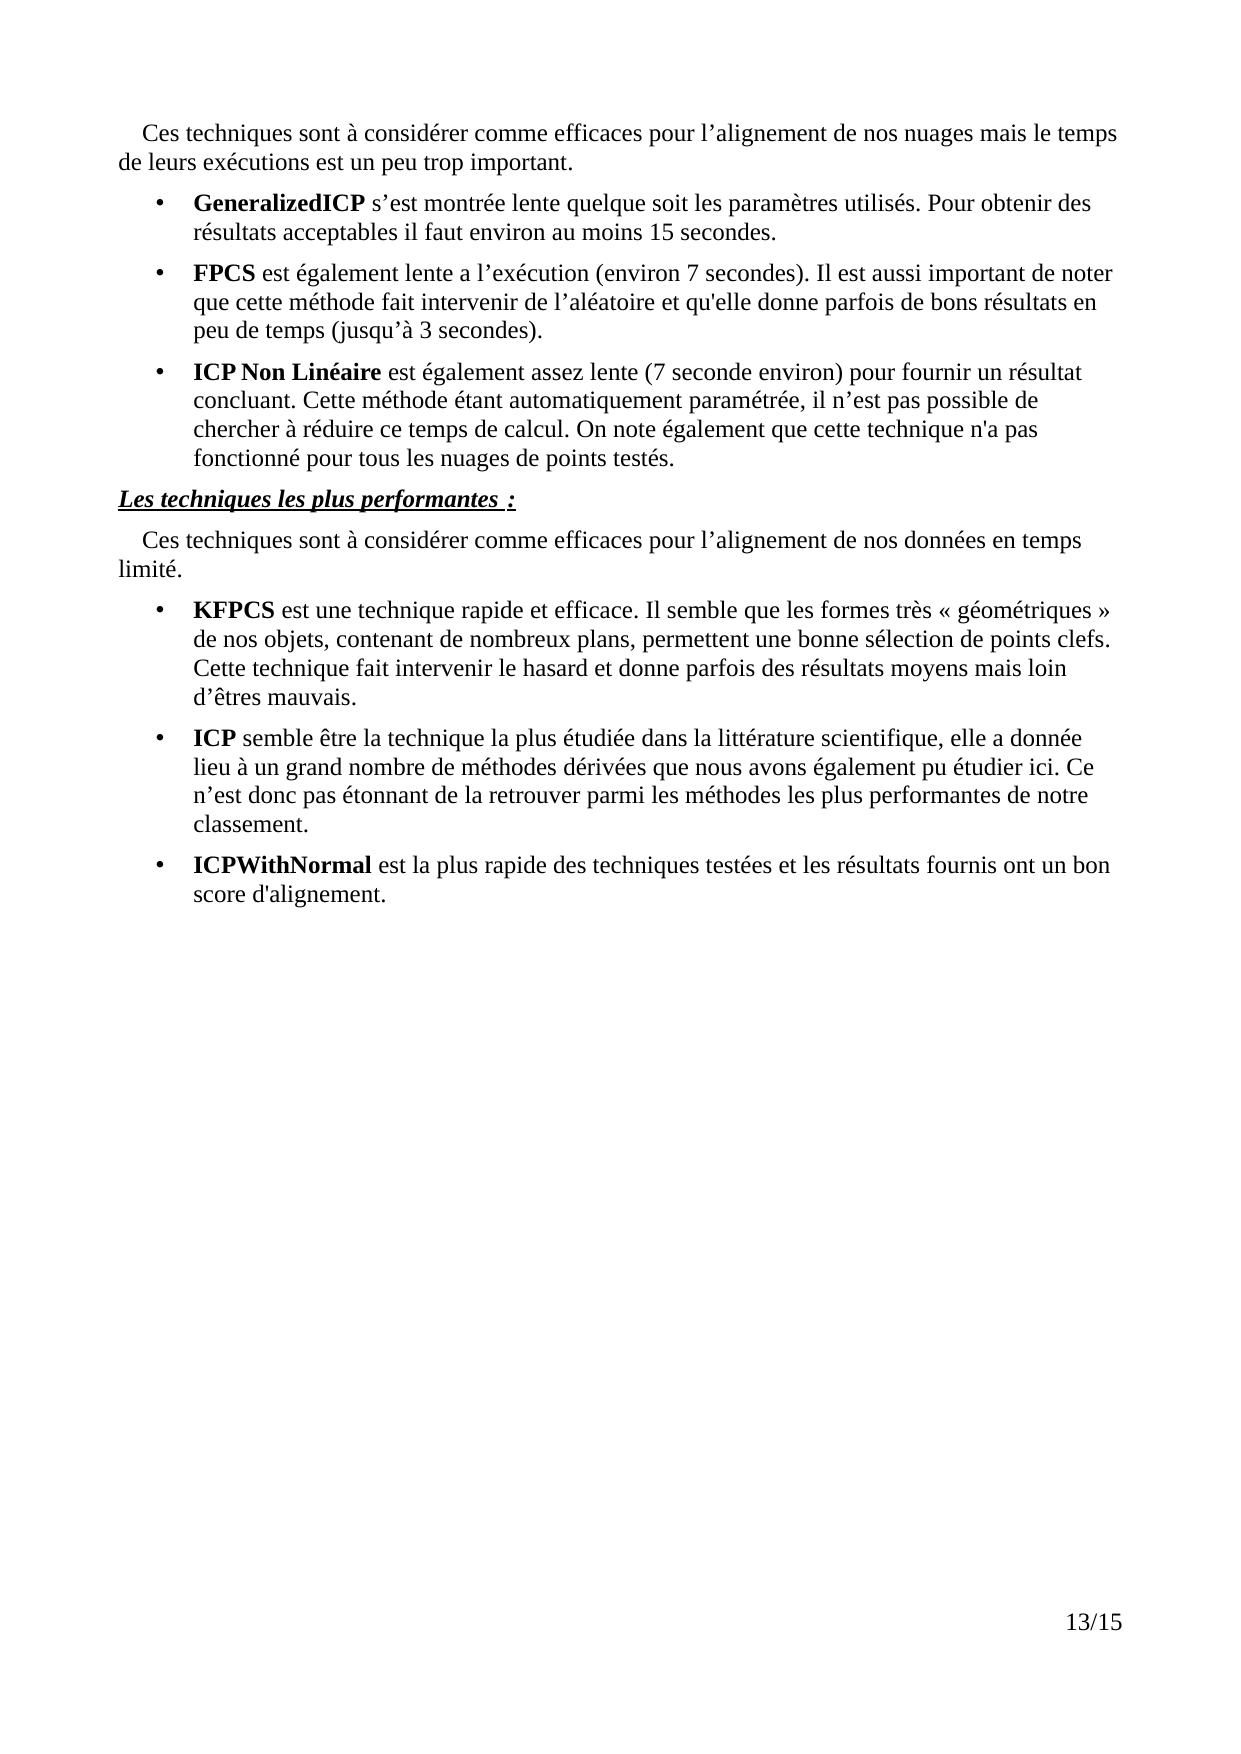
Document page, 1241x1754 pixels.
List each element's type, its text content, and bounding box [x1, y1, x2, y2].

list ICPWithNormal est la plus rapide des techniques testées et les résultats fournis ont un bon score d'alignement. [156, 851, 1122, 908]
text Les techniques les plus performantes : [118, 484, 1122, 513]
list KFPCS est une technique rapide et efficace. Il semble que les formes très « géométriques » de nos objets, contenant de nombreux plans, permettent une bonne sélection de points clefs. Cette technique fait intervenir le hasard et donne parfois des résultats moyens mais loin d’êtres mauvais. [156, 596, 1122, 711]
list GeneralizedICP s’est montrée lente quelque soit les paramètres utilisés. Pour obtenir des résultats acceptables il faut environ au moins 15 secondes. [156, 188, 1122, 246]
list FPCS est également lente a l’exécution (environ 7 secondes). Il est aussi important de noter que cette méthode fait intervenir de l’aléatoire et qu'elle donne parfois de bons résultats en peu de temps (jusqu’à 3 secondes). [156, 258, 1122, 344]
text Ces techniques sont à considérer comme efficaces pour l’alignement de nos données en temps limité. [118, 526, 1122, 583]
list ICP semble être la technique la plus étudiée dans la littérature scientifique, elle a donnée lieu à un grand nombre de méthodes dérivées que nous avons également pu étudier ici. Ce n’est donc pas étonnant de la retrouver parmi les méthodes les plus performantes de notre classement. [156, 723, 1122, 838]
list ICP Non Linéaire est également assez lente (7 seconde environ) pour fournir un résultat concluant. Cette méthode étant automatiquement paramétrée, il n’est pas possible de chercher à réduire ce temps de calcul. On note également que cette technique n'a pas fonctionné pour tous les nuages de points testés. [156, 357, 1122, 472]
text Ces techniques sont à considérer comme efficaces pour l’alignement de nos nuages mais le temps de leurs exécutions est un peu trop important. [118, 118, 1122, 176]
